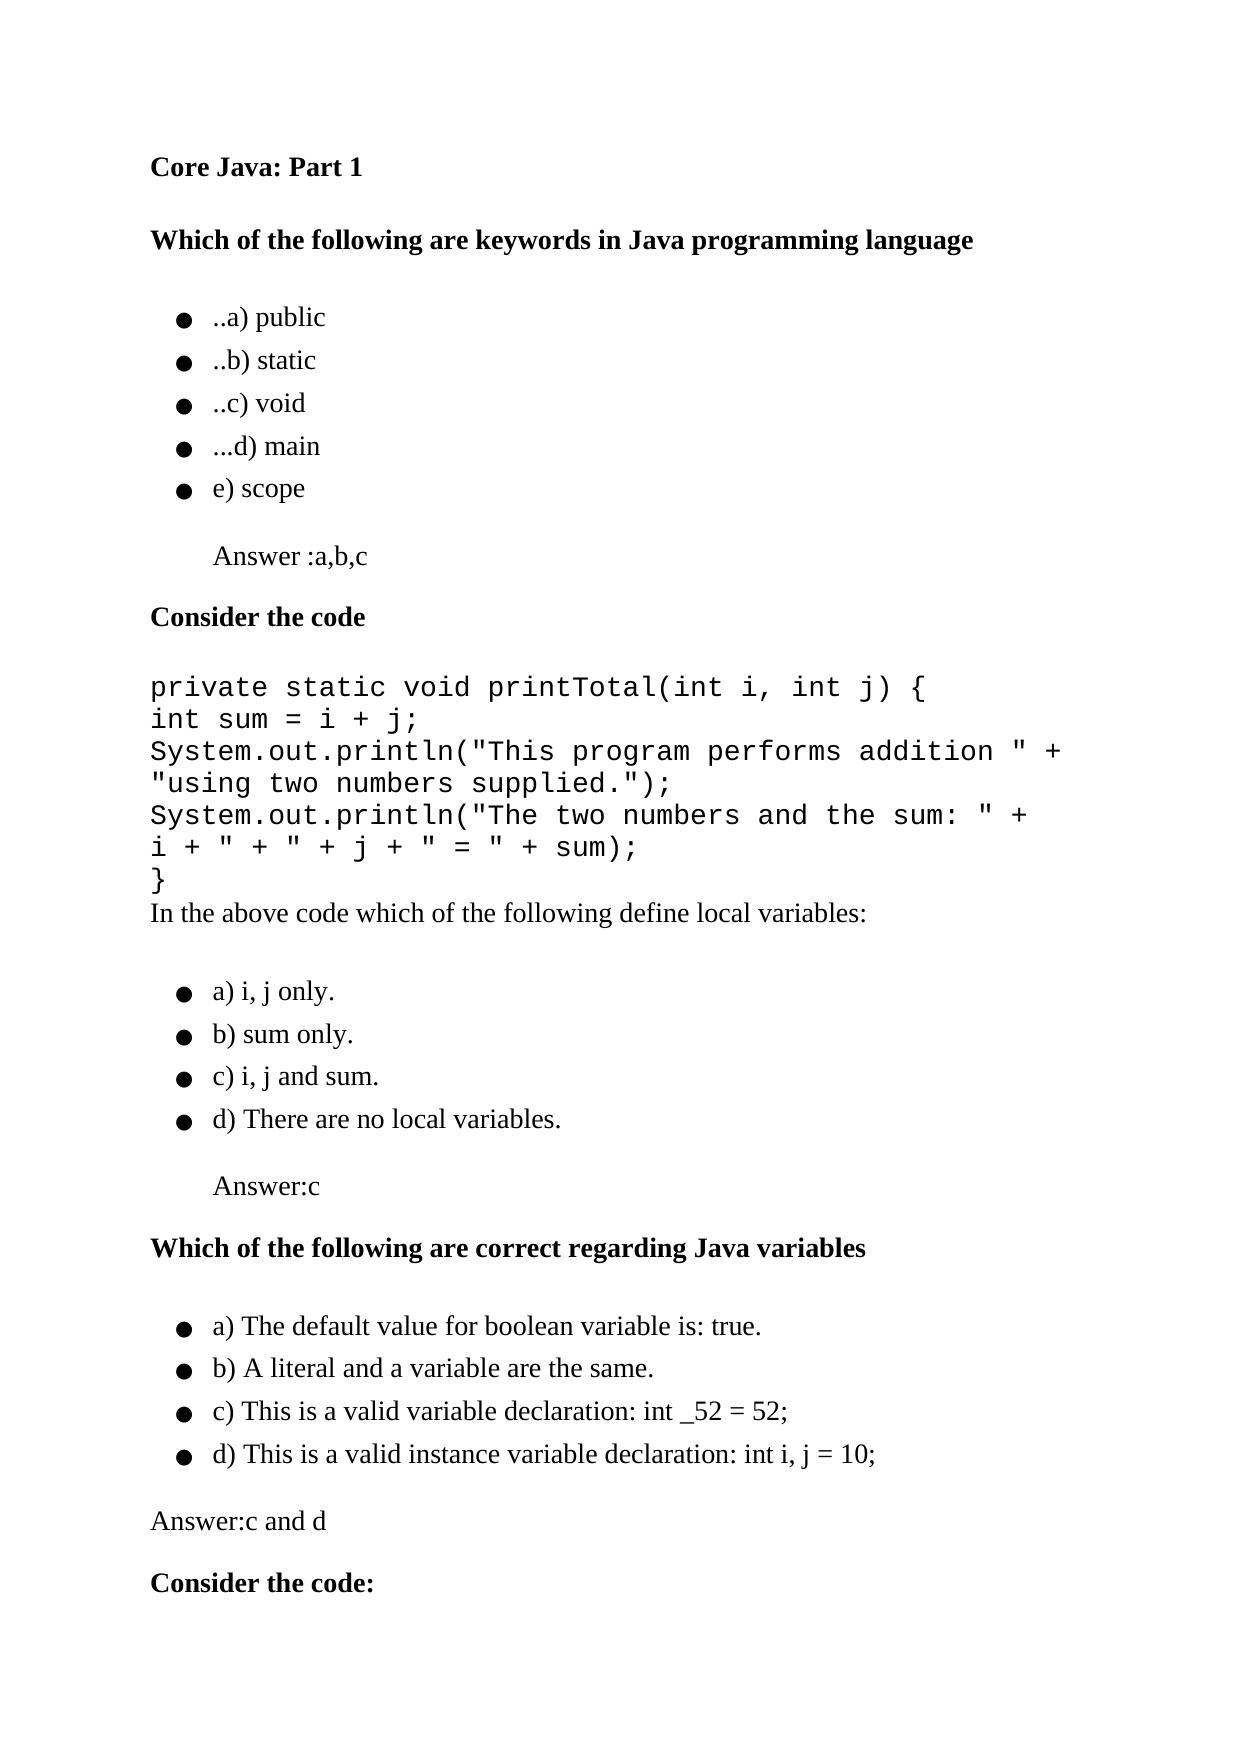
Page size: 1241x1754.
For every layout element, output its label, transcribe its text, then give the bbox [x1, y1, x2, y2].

list ..c) void [175, 381, 1090, 424]
list a) The default value for boolean variable is: true. [175, 1304, 1090, 1347]
list c) This is a valid variable declaration: int _52 = 52; [175, 1389, 1090, 1432]
list a) i, j only. [175, 969, 1090, 1012]
text Consider the code: [150, 1566, 1090, 1598]
list b) sum only. [175, 1012, 1090, 1055]
text Core Java: Part 1 [150, 150, 1090, 182]
list d) This is a valid instance variable declaration: int i, j = 10; [175, 1432, 1090, 1475]
text System.out.println("This program performs addition " + [150, 737, 1090, 769]
list ...d) main [175, 424, 1090, 467]
text } [150, 864, 1090, 896]
text Which of the following are keywords in Java programming language [150, 223, 1090, 255]
text Which of the following are correct regarding Java variables [150, 1231, 1090, 1263]
list Answer:c [175, 1169, 1090, 1202]
list e) scope [175, 467, 1090, 509]
text In the above code which of the following define local variables: [150, 896, 1090, 929]
text int sum = i + j; [150, 705, 1090, 737]
text Answer:c and d [150, 1504, 1090, 1536]
text Consider the code [150, 600, 1090, 633]
text "using two numbers supplied."); [150, 769, 1090, 801]
text i + " + " + j + " = " + sum); [150, 833, 1090, 864]
list d) There are no local variables. [175, 1098, 1090, 1140]
list ..a) public [175, 296, 1090, 339]
text System.out.println("The two numbers and the sum: " + [150, 801, 1090, 833]
list ..b) static [175, 339, 1090, 381]
text private static void printTotal(int i, int j) { [150, 673, 1090, 705]
list Answer :a,b,c [175, 539, 1090, 571]
list b) A literal and a variable are the same. [175, 1347, 1090, 1389]
list c) i, j and sum. [175, 1055, 1090, 1098]
